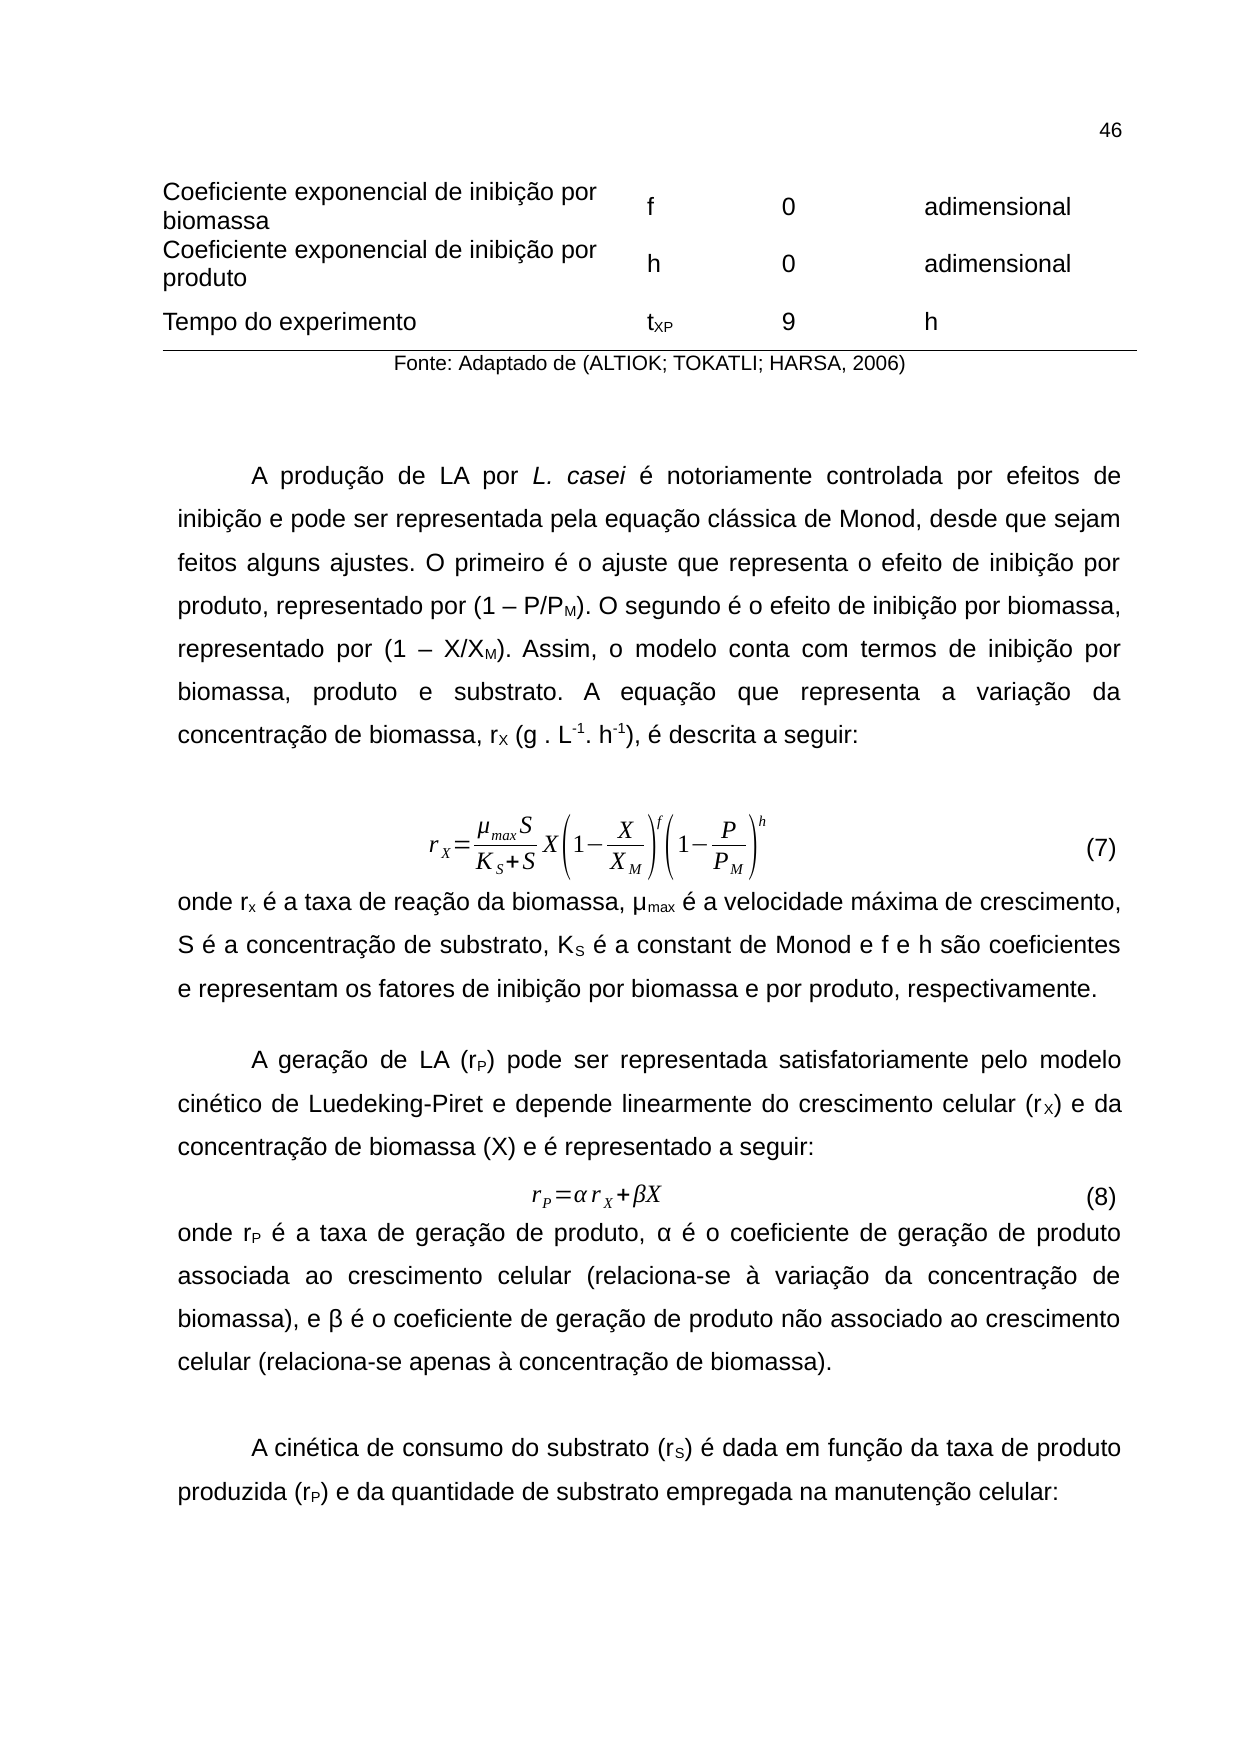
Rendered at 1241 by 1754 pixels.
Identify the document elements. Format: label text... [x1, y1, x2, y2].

table_cell adimensional [924, 235, 1137, 292]
text onde rP é a taxa de geração de produto, α é o coeficiente de geração de produto associada ao crescimento celular (relaciona-se à variação da concentração de biomassa), e β é o coeficiente de geração de produto não associado ao crescimento celular (relaciona-se apenas à concentração de biomassa). [177, 1218, 1122, 1376]
table_cell h [924, 292, 1137, 349]
table_header [177, 806, 1017, 887]
text Fonte: Adaptado de (ALTIOK; TOKATLI; HARSA, 2006) [177, 351, 1122, 375]
text onde rx é a taxa de reação da biomassa, μmax é a velocidade máxima de crescimento, S é a concentração de substrato, KS é a constant de Monod e f e h são coeficientes e representam os fatores de inibição por biomassa e por produto, respectivamente. [177, 887, 1122, 1002]
table_header (7) [1017, 806, 1122, 887]
text A cinética de consumo do substrato (rS) é dada em função da taxa de produto produzida (rP) e da quantidade de substrato empregada na manutenção celular: [177, 1433, 1122, 1505]
table_cell Coeficiente exponencial de inibição por produto [163, 235, 647, 292]
table_cell h [647, 235, 782, 292]
table_cell Tempo do experimento [163, 292, 647, 349]
table_cell 9 [782, 292, 924, 349]
table_cell f [647, 177, 782, 234]
table_cell tXP [647, 292, 782, 349]
text A geração de LA (rP) pode ser representada satisfatoriamente pelo modelo cinético de Luedeking-Piret e depende linearmente do crescimento celular (rX) e da concentração de biomassa (X) e é representado a seguir: [177, 1046, 1122, 1161]
table_cell 0 [782, 177, 924, 234]
table_cell Coeficiente exponencial de inibição por biomassa [163, 177, 647, 234]
table_header (8) [1017, 1175, 1122, 1218]
text A produção de LA por L. casei é notoriamente controlada por efeitos de inibição e pode ser representada pela equação clássica de Monod, desde que sejam feitos alguns ajustes. O primeiro é o ajuste que representa o efeito de inibição por produto, representado por (1 – P/PM). O segundo é o efeito de inibição por biomassa, representado por (1 – X/XM). Assim, o modelo conta com termos de inibição por biomassa, produto e substrato. A equação que representa a variação da concentração de biomassa, rX (g . L-1. h-1), é descrita a seguir: [177, 461, 1122, 749]
table_cell adimensional [924, 177, 1137, 234]
table_cell 0 [782, 235, 924, 292]
table_header [177, 1175, 1017, 1218]
